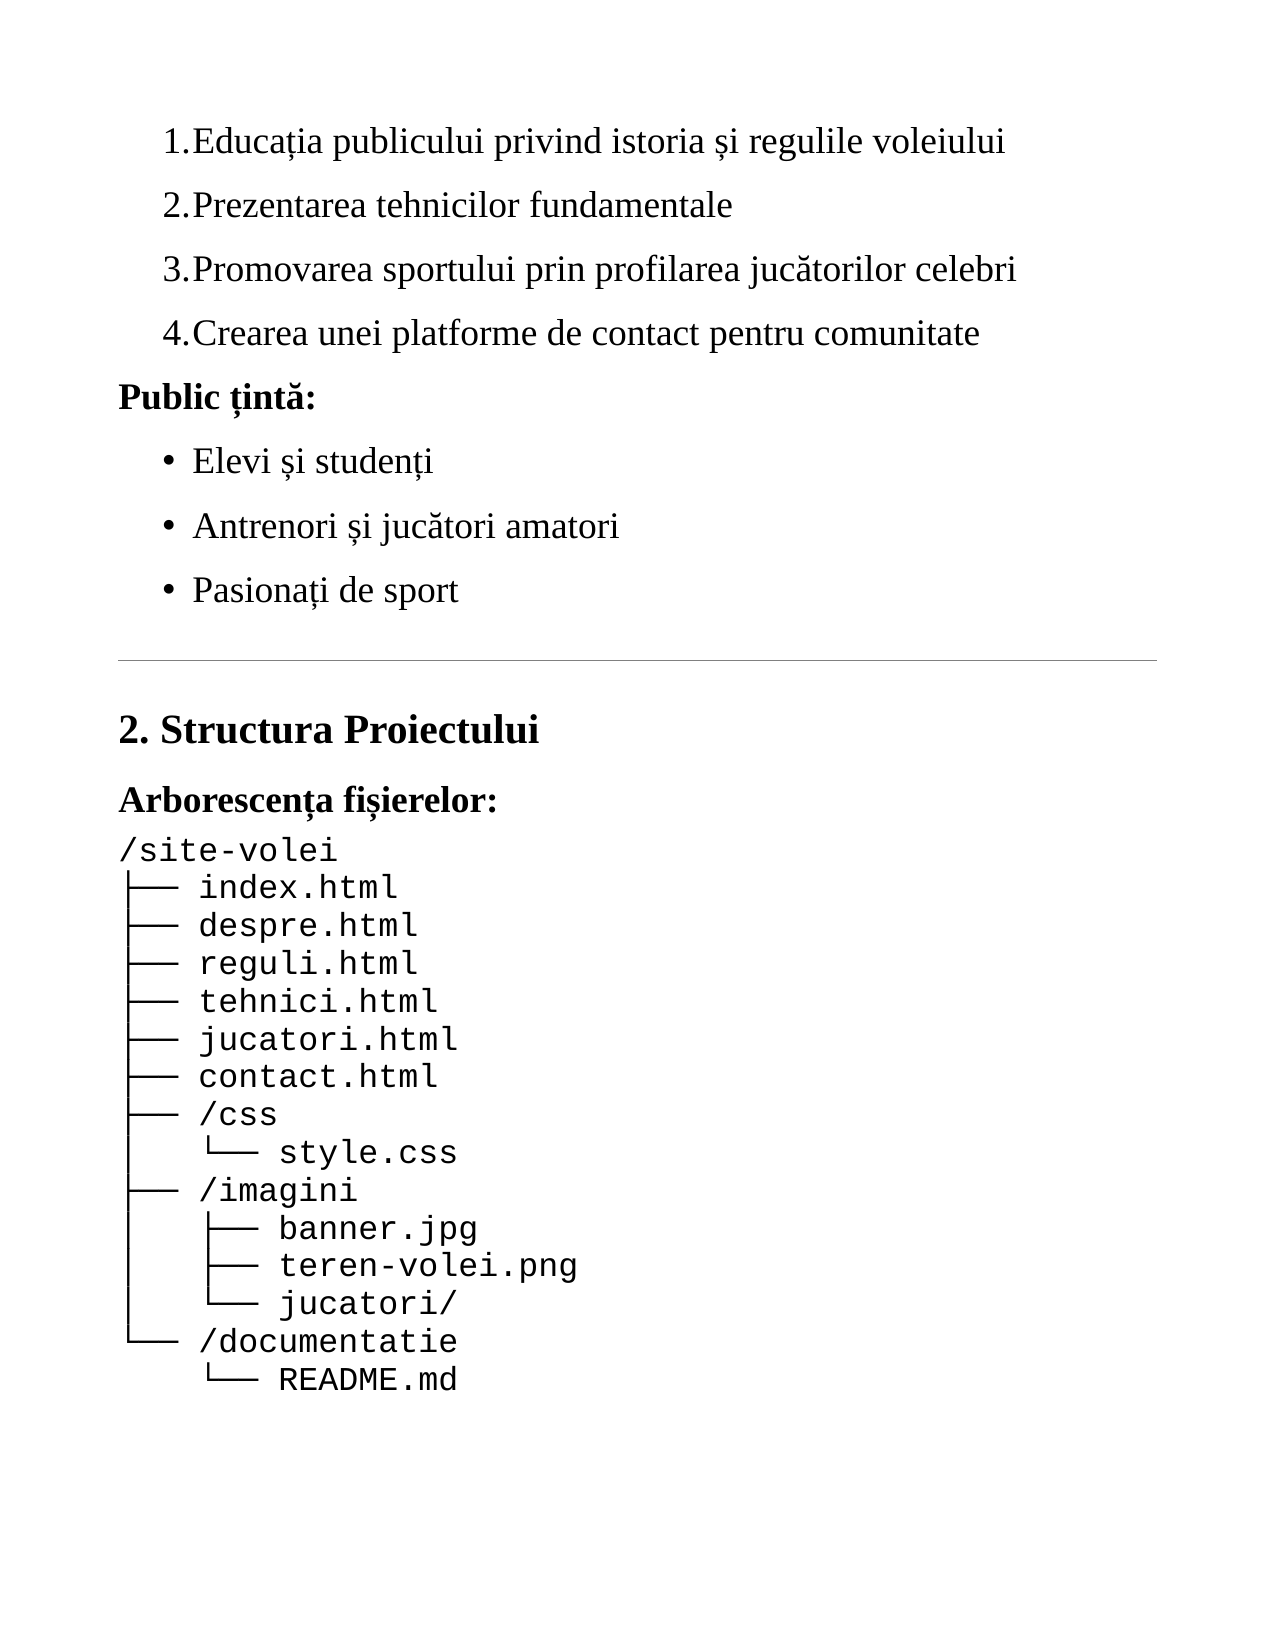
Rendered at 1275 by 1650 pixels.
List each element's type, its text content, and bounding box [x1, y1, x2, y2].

text ├── index.html [118, 871, 127, 909]
text │ ├── teren-volei.png [209, 1249, 1157, 1287]
list Prezentarea tehnicilor fundamentale [162, 182, 1157, 225]
text ├── /imagini [118, 1173, 127, 1211]
list Antrenori și jucători amatori [162, 503, 1157, 546]
text ├── index.html [129, 871, 1157, 909]
list Promovarea sportului prin profilarea jucătorilor celebri [162, 246, 1157, 289]
text ├── jucatori.html [129, 1022, 1157, 1060]
text ├── reguli.html [118, 947, 127, 984]
text ├── tehnici.html [129, 984, 1157, 1022]
list Elevi și studenți [162, 439, 1157, 482]
text ├── reguli.html [129, 947, 1157, 984]
text │ ├── banner.jpg [129, 1211, 207, 1249]
text ├── /css [118, 1098, 127, 1136]
list Crearea unei platforme de contact pentru comunitate [162, 311, 1157, 354]
text ├── jucatori.html [118, 1022, 127, 1060]
text │ ├── teren-volei.png [129, 1249, 207, 1287]
text └── README.md [118, 1363, 1157, 1400]
text ├── /imagini [129, 1173, 1157, 1211]
text ├── contact.html [118, 1060, 127, 1098]
text │ ├── banner.jpg [118, 1211, 127, 1249]
text └── /documentatie [118, 1325, 1157, 1363]
text │ └── style.css [118, 1136, 127, 1173]
list Educația publicului privind istoria și regulile voleiului [162, 118, 1157, 161]
text │ ├── banner.jpg [209, 1211, 1157, 1249]
text ├── despre.html [129, 909, 1157, 947]
text ├── despre.html [118, 909, 127, 947]
text ├── tehnici.html [118, 984, 127, 1022]
text /site-volei [118, 833, 1157, 871]
list Pasionați de sport [162, 567, 1157, 610]
text │ └── jucatori/ [118, 1287, 127, 1325]
subtitle Arborescența fișierelor: [118, 778, 1157, 821]
subtitle 2. Structura Proiectului [118, 705, 1157, 753]
text ├── contact.html [129, 1060, 1157, 1098]
text Public țintă: [118, 375, 1157, 418]
text ├── /css [129, 1098, 1157, 1136]
text │ └── style.css [129, 1136, 1157, 1173]
text │ └── jucatori/ [129, 1287, 1157, 1325]
